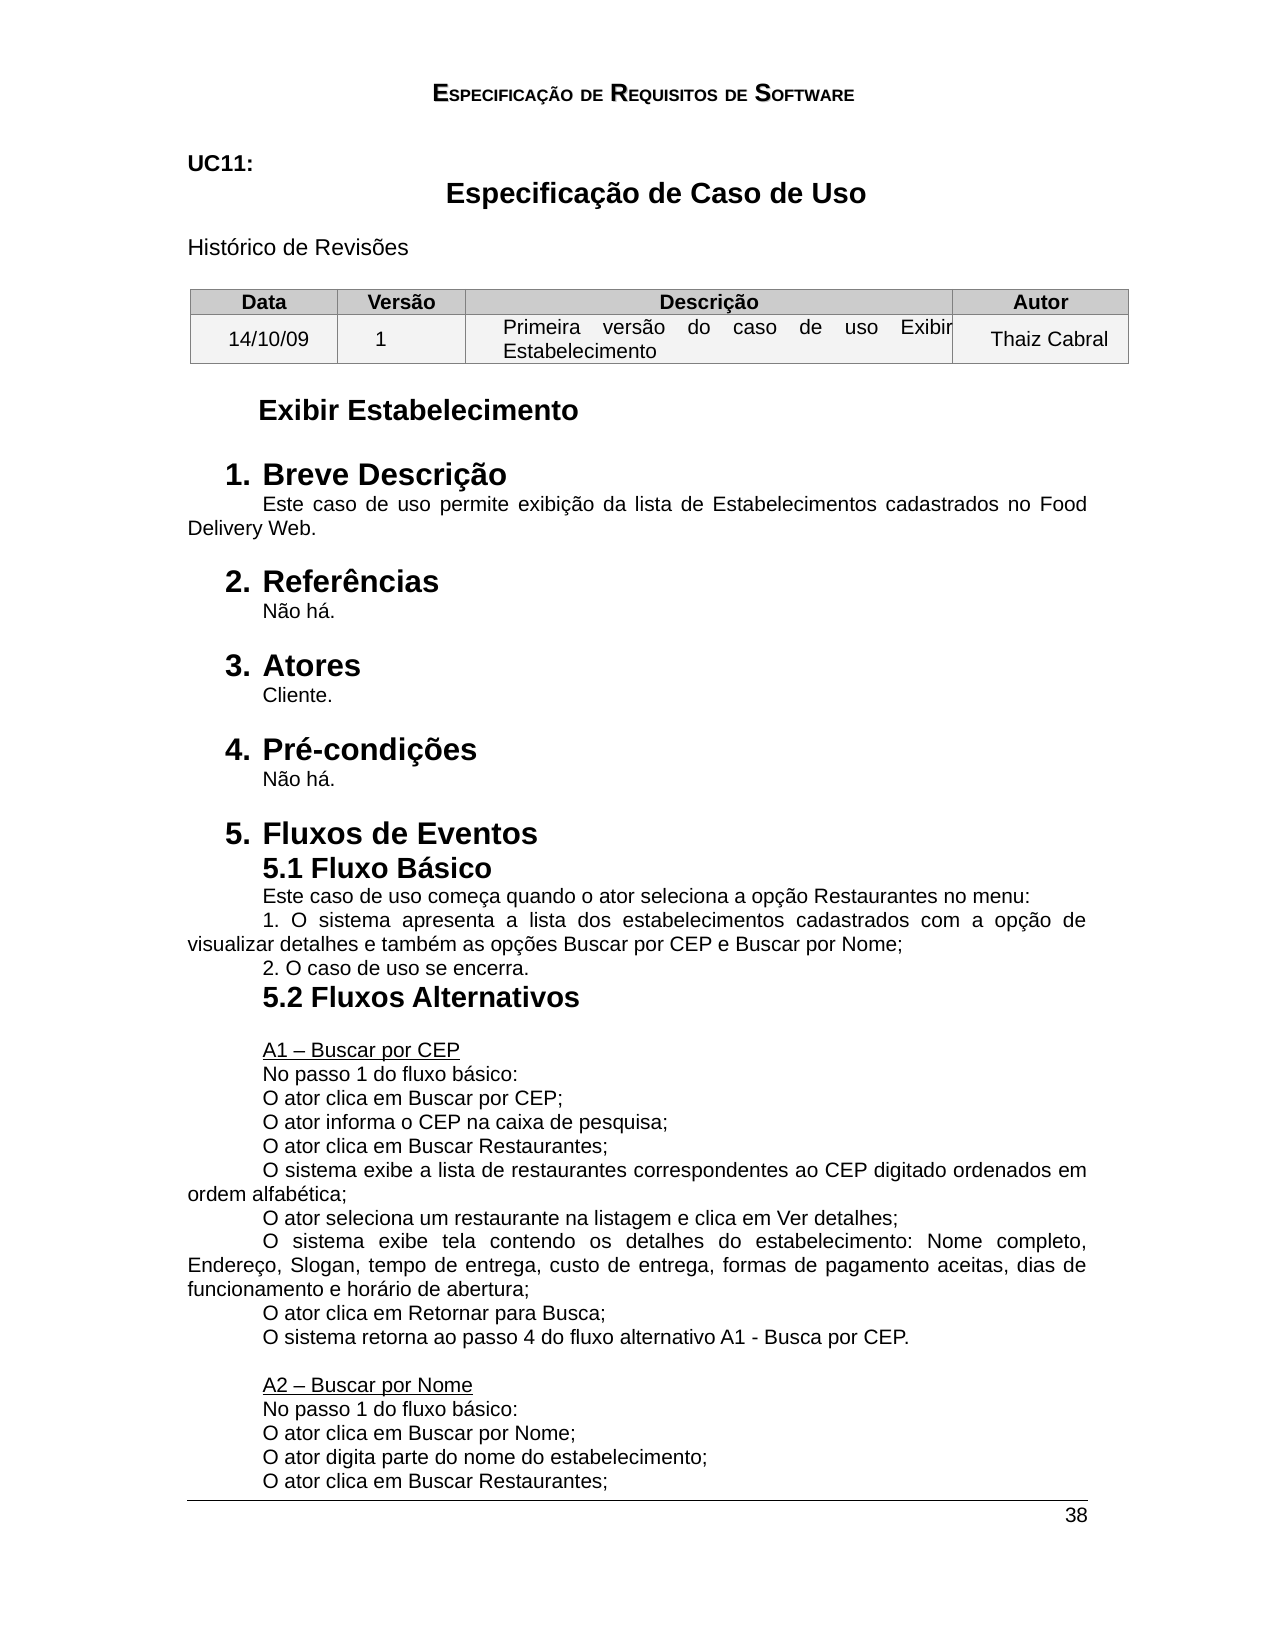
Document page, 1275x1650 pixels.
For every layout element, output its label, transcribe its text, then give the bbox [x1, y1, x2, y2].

subtitle Breve Descrição [225, 456, 1088, 491]
text O ator informa o CEP na caixa de pesquisa; [187, 1109, 1088, 1133]
text 2. O caso de uso se encerra. [187, 956, 1088, 980]
text UC11: [187, 150, 1088, 176]
text Não há. [187, 599, 1088, 623]
text Este caso de uso permite exibição da lista de Estabelecimentos cadastrados no Food Delivery Web. [187, 491, 1088, 539]
subtitle Referências [225, 563, 1088, 599]
text A1 – Buscar por CEP [187, 1038, 1088, 1062]
subtitle Fluxos de Eventos [225, 815, 1088, 851]
table_header Versão [338, 290, 465, 314]
text O ator clica em Retornar para Busca; [187, 1301, 1088, 1325]
text Este caso de uso começa quando o ator seleciona a opção Restaurantes no menu: [187, 884, 1088, 908]
text Exibir Estabelecimento [187, 393, 1088, 426]
text O sistema exibe tela contendo os detalhes do estabelecimento: Nome completo, Endereço, Slogan, tempo de entrega, custo de entrega, formas de pagamento aceitas, dias de funcionamento e horário de abertura; [187, 1229, 1088, 1301]
text 1. O sistema apresenta a lista dos estabelecimentos cadastrados com a opção de visualizar detalhes e também as opções Buscar por CEP e Buscar por Nome; [187, 908, 1088, 956]
text Não há. [187, 767, 1088, 791]
text O sistema retorna ao passo 4 do fluxo alternativo A1 - Busca por CEP. [187, 1325, 1088, 1349]
text O ator clica em Buscar por Nome; [187, 1421, 1088, 1445]
text No passo 1 do fluxo básico: [187, 1062, 1088, 1086]
text O ator digita parte do nome do estabelecimento; [187, 1445, 1088, 1469]
table_cell 1 [338, 315, 465, 363]
subtitle Pré-condições [225, 731, 1088, 767]
text O sistema exibe a lista de restaurantes correspondentes ao CEP digitado ordenados em ordem alfabética; [187, 1157, 1088, 1205]
table_header Data [191, 290, 337, 314]
text O ator clica em Buscar Restaurantes; [187, 1469, 1088, 1493]
subtitle Atores [225, 647, 1088, 683]
subtitle 5.2 Fluxos Alternativos [187, 980, 1088, 1014]
text O ator clica em Buscar por CEP; [187, 1086, 1088, 1109]
text No passo 1 do fluxo básico: [187, 1397, 1088, 1421]
table_cell Thaiz Cabral [953, 315, 1128, 363]
table_header Autor [953, 290, 1128, 314]
subtitle 5.1 Fluxo Básico [187, 851, 1088, 884]
table_cell Primeira versão do caso de uso Exibir Estabelecimento [466, 315, 952, 363]
text Histórico de Revisões [187, 234, 1088, 260]
text O ator seleciona um restaurante na listagem e clica em Ver detalhes; [187, 1205, 1088, 1229]
text Cliente. [187, 683, 1088, 707]
text A2 – Buscar por Nome [187, 1373, 1088, 1397]
table_header Descrição [466, 290, 952, 314]
table_cell 14/10/09 [191, 315, 337, 363]
text O ator clica em Buscar Restaurantes; [187, 1133, 1088, 1157]
text Especificação de Caso de Uso [225, 176, 1088, 210]
